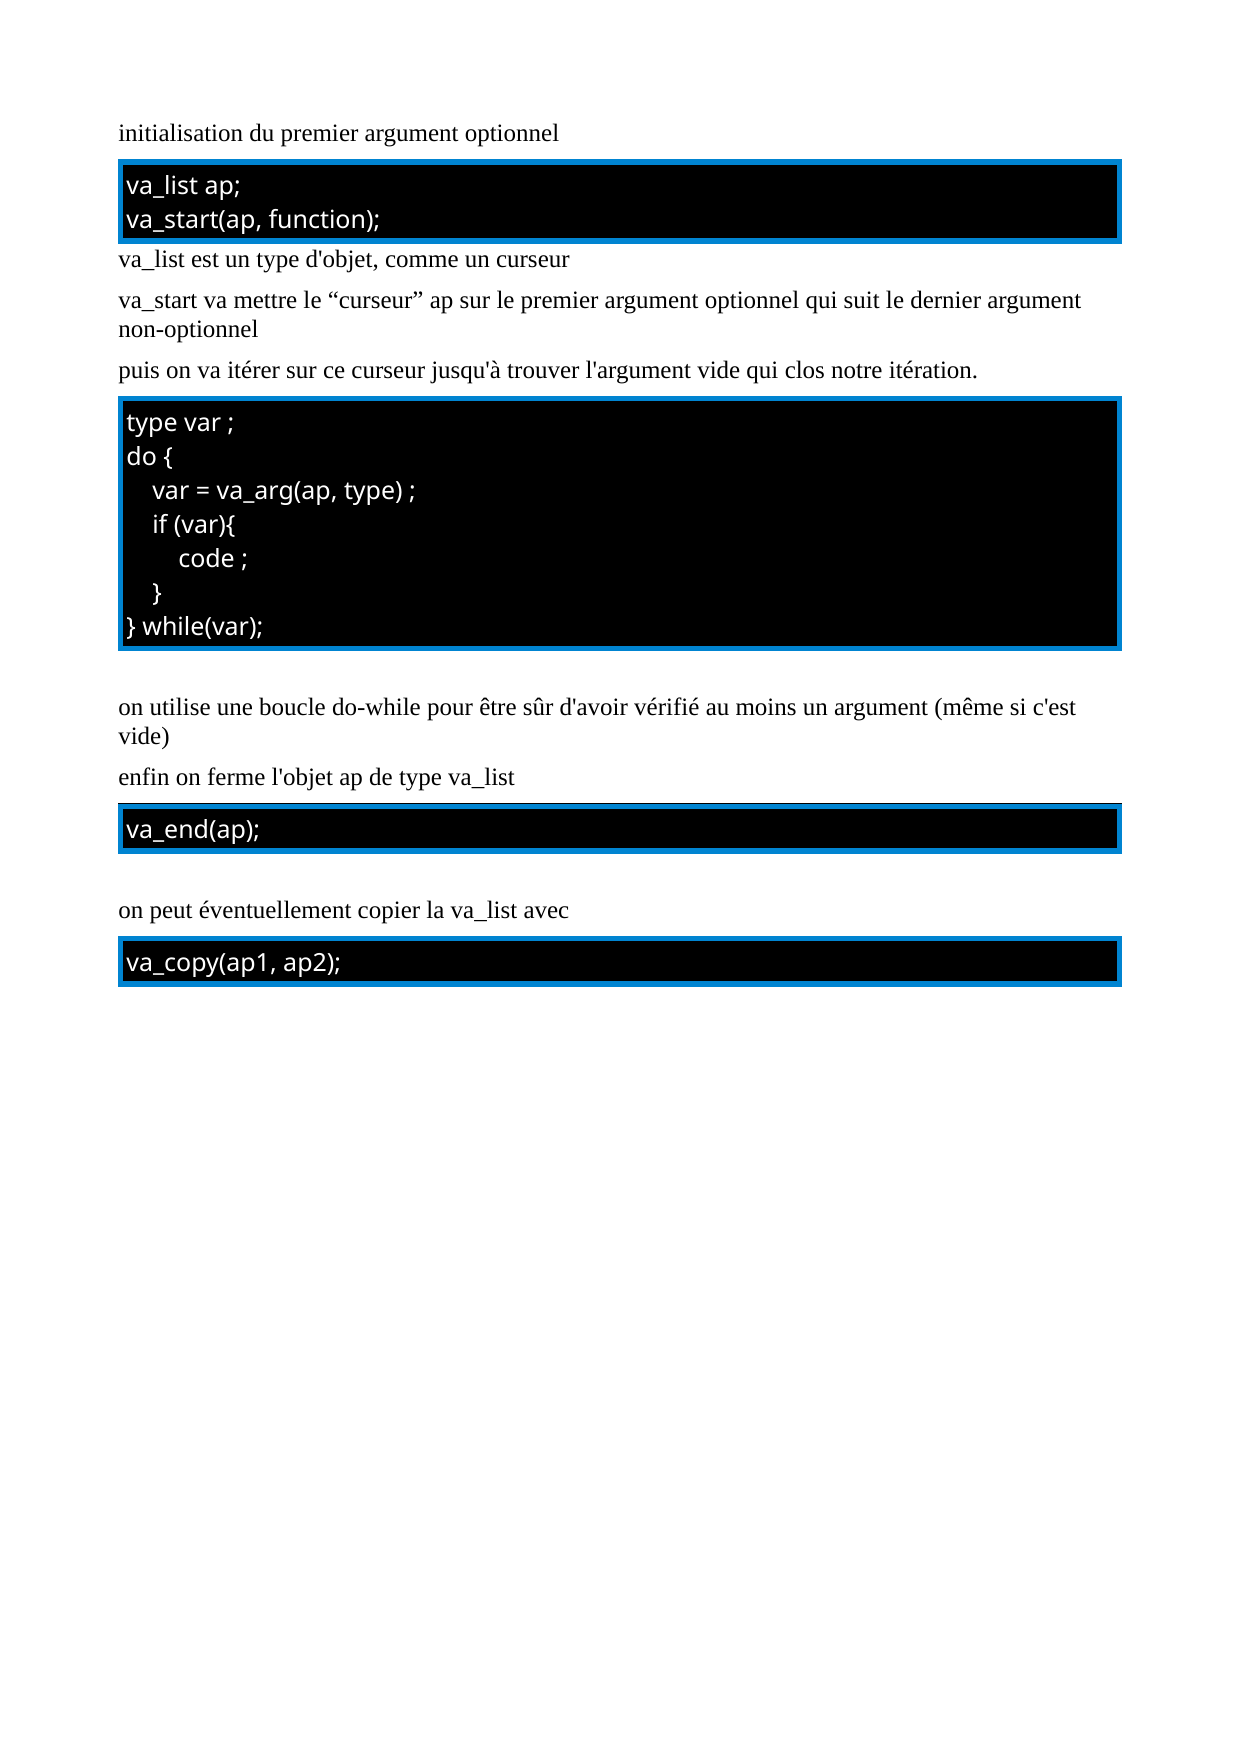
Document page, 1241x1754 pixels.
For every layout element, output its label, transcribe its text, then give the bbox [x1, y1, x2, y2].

text } while(var); [123, 601, 1117, 646]
text va_start(ap, function); [123, 193, 1117, 238]
text code ; [123, 532, 1117, 567]
text va_copy(ap1, ap2); [123, 941, 1117, 981]
text on peut éventuellement copier la va_list avec [118, 895, 1122, 924]
text va_list ap; [123, 165, 1117, 193]
text var = va_arg(ap, type) ; [123, 464, 1117, 498]
text if (var){ [123, 498, 1117, 532]
text va_start va mettre le “curseur” ap sur le premier argument optionnel qui suit le dernier argument non-optionnel [118, 285, 1122, 342]
text on utilise une boucle do-while pour être sûr d'avoir vérifié au moins un argument (même si c'est vide) [118, 692, 1122, 750]
text initialisation du premier argument optionnel [118, 118, 1122, 147]
text } [123, 567, 1117, 601]
text do { [123, 430, 1117, 464]
text va_list est un type d'objet, comme un curseur [118, 244, 1122, 272]
text va_end(ap); [123, 809, 1117, 848]
text puis on va itérer sur ce curseur jusqu'à trouver l'argument vide qui clos notre itération. [118, 355, 1122, 384]
text type var ; [123, 401, 1117, 430]
text enfin on ferme l'objet ap de type va_list [118, 762, 1122, 791]
